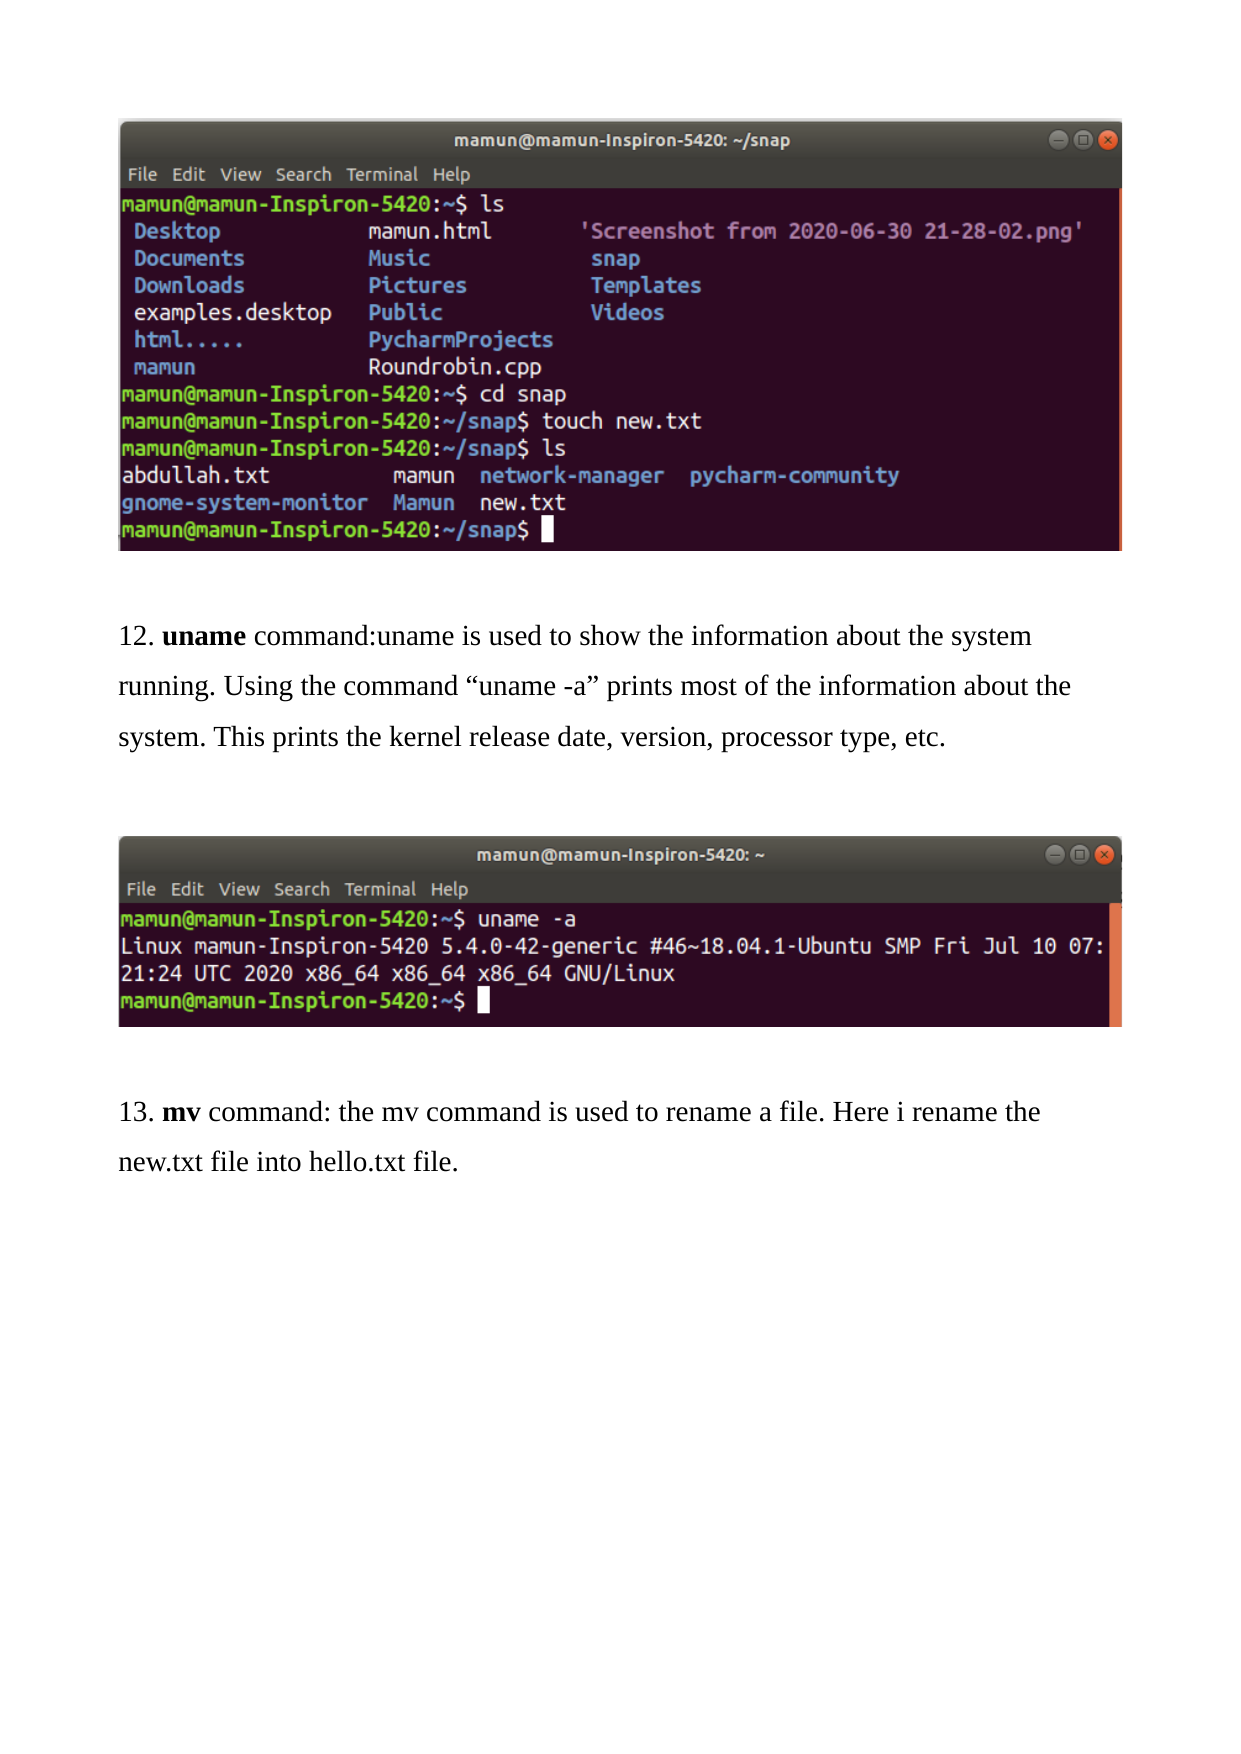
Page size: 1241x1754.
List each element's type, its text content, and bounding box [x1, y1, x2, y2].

text new.txt file into hello.txt file. [118, 1144, 1122, 1178]
text 12. uname command:uname is used to show the information about the system [118, 618, 1122, 652]
text running. Using the command “uname -a” prints most of the information about the [118, 668, 1122, 702]
text system. This prints the kernel release date, version, processor type, etc. [118, 719, 1122, 752]
text 13. mv command: the mv command is used to rename a file. Here i rename the [118, 1094, 1122, 1127]
picture [118, 836, 1123, 1027]
picture [118, 118, 1123, 551]
